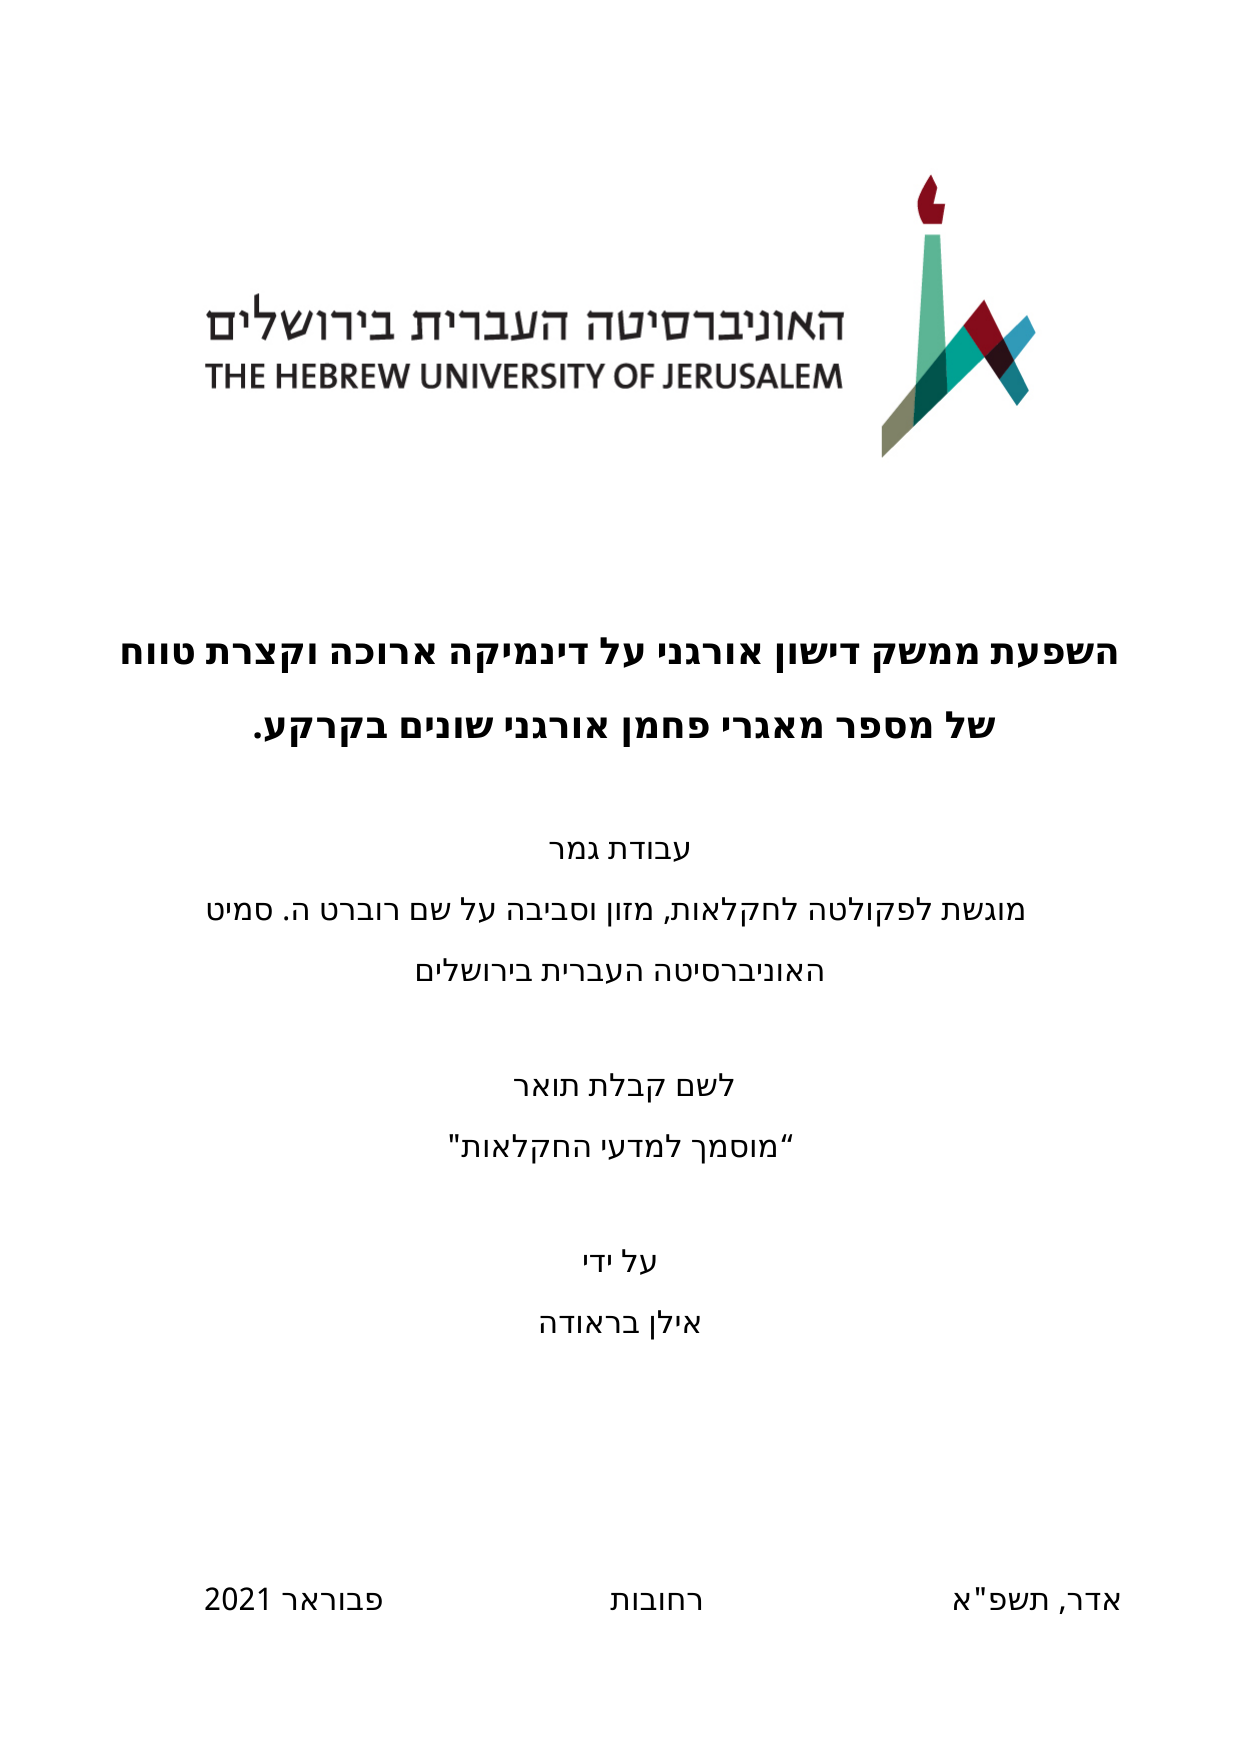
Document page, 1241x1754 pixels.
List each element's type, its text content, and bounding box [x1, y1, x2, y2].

text אילן בראודה [118, 1305, 1122, 1346]
text על ידי [118, 1244, 1122, 1285]
text השפעת ממשק דישון אורגני על דינמיקה ארוכה וקצרת טווח של מספר מאגרי פחמן אורגני שונים בקרקע. [118, 631, 1122, 753]
text עבודת גמר [118, 831, 1122, 872]
text מוגשת לפקולטה לחקלאות, מזון וסביבה על שם רוברט ה. סמיט [118, 892, 1122, 933]
text “מוסמך למדעי החקלאות" [118, 1129, 1122, 1170]
text לשם קבלת תואר [118, 1068, 1122, 1109]
text אדר, תשפ"א רחובות פבוראר 2021 [118, 1582, 1122, 1623]
picture [177, 168, 1064, 464]
text האוניברסיטה העברית בירושלים [118, 953, 1122, 994]
